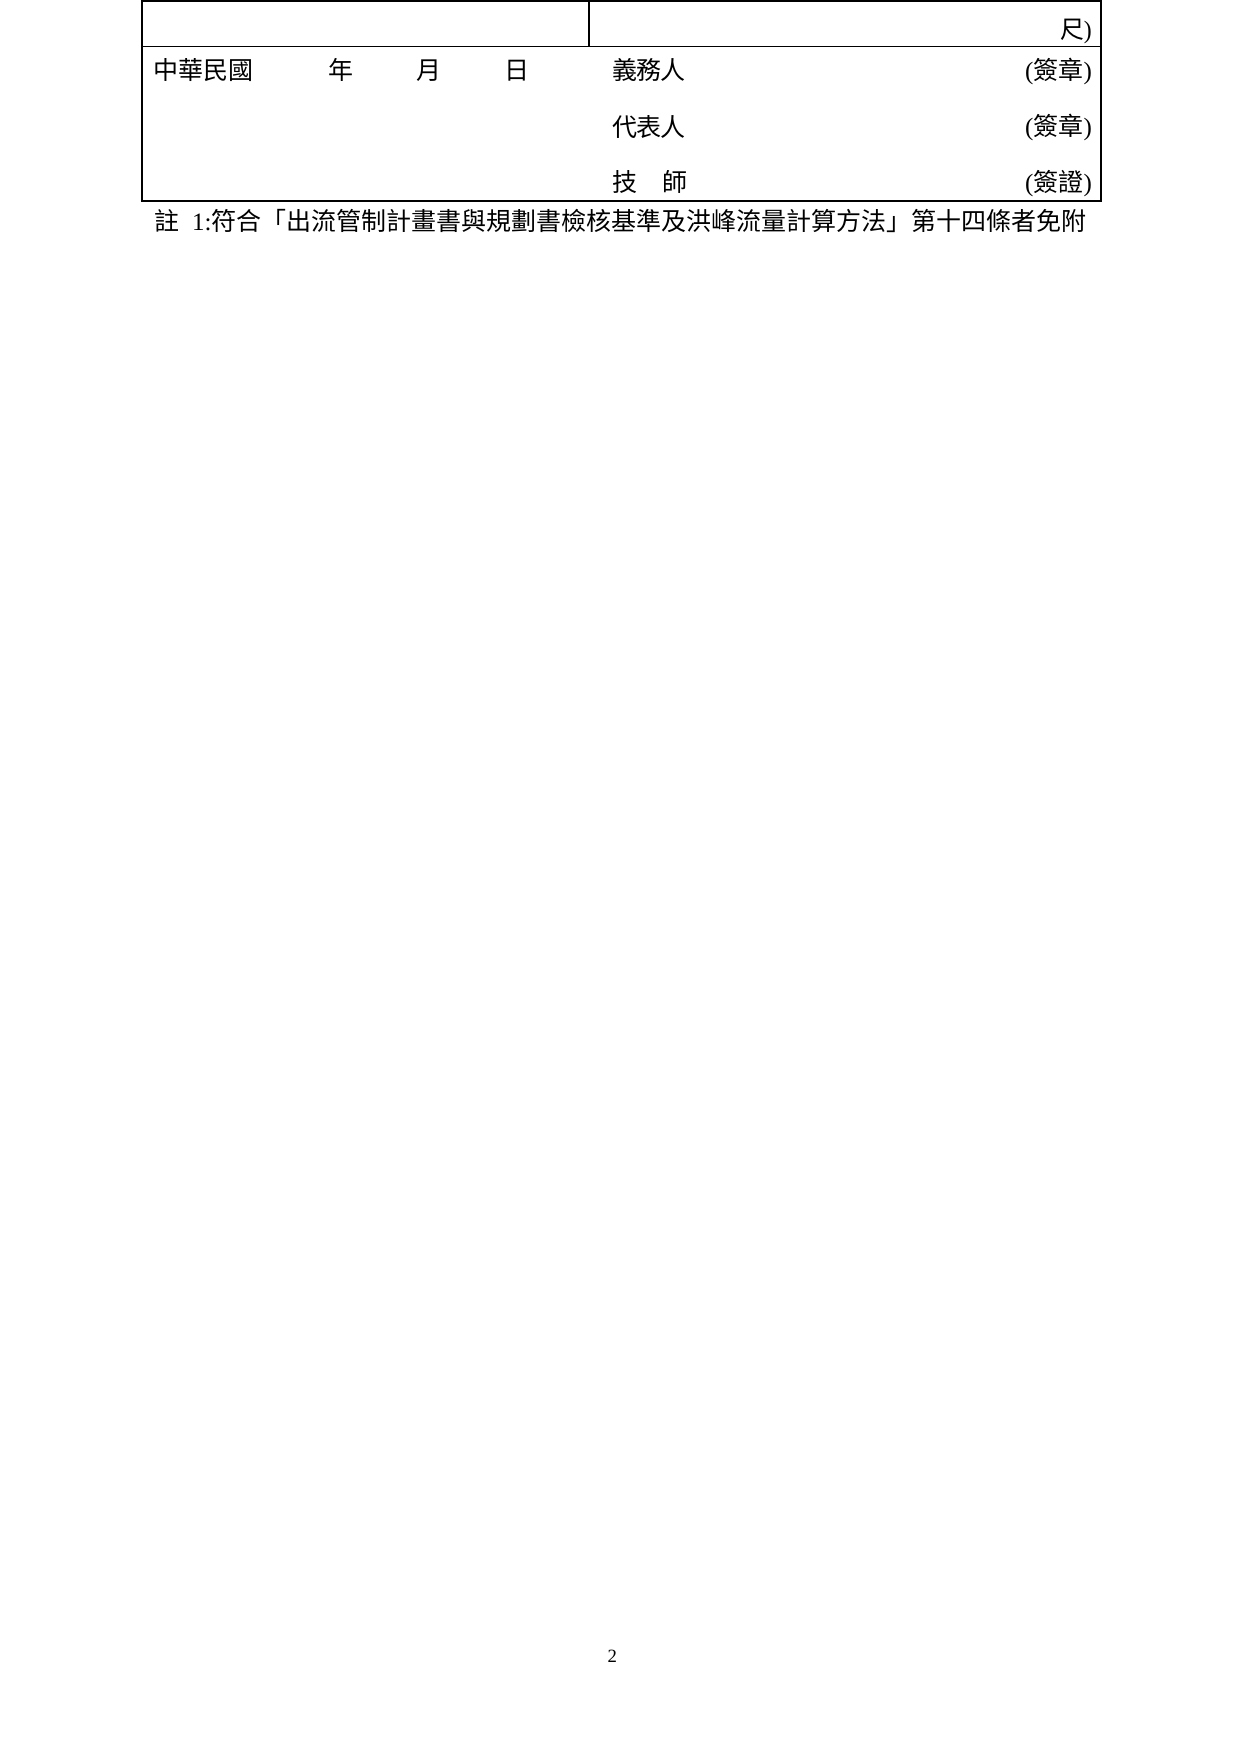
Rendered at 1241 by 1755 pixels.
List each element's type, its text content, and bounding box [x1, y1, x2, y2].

table_cell (簽章) (簽章) (簽證) [758, 47, 1100, 199]
text 註 1:符合「出流管制計畫書與規劃書檢核基準及洪峰流量計算方法」第十四條者免附 [98, 202, 1143, 238]
table_cell 中華民國 年 [143, 47, 353, 199]
table_cell [545, 2, 588, 46]
table_cell [380, 2, 545, 46]
table_cell [353, 47, 379, 199]
table_cell [185, 2, 353, 46]
table_cell [353, 2, 379, 46]
table_cell 義務人代表人 技 師 [589, 47, 758, 199]
table_cell 尺) [590, 2, 1100, 46]
table_cell 月 日 [380, 47, 589, 199]
table_cell [143, 2, 185, 46]
